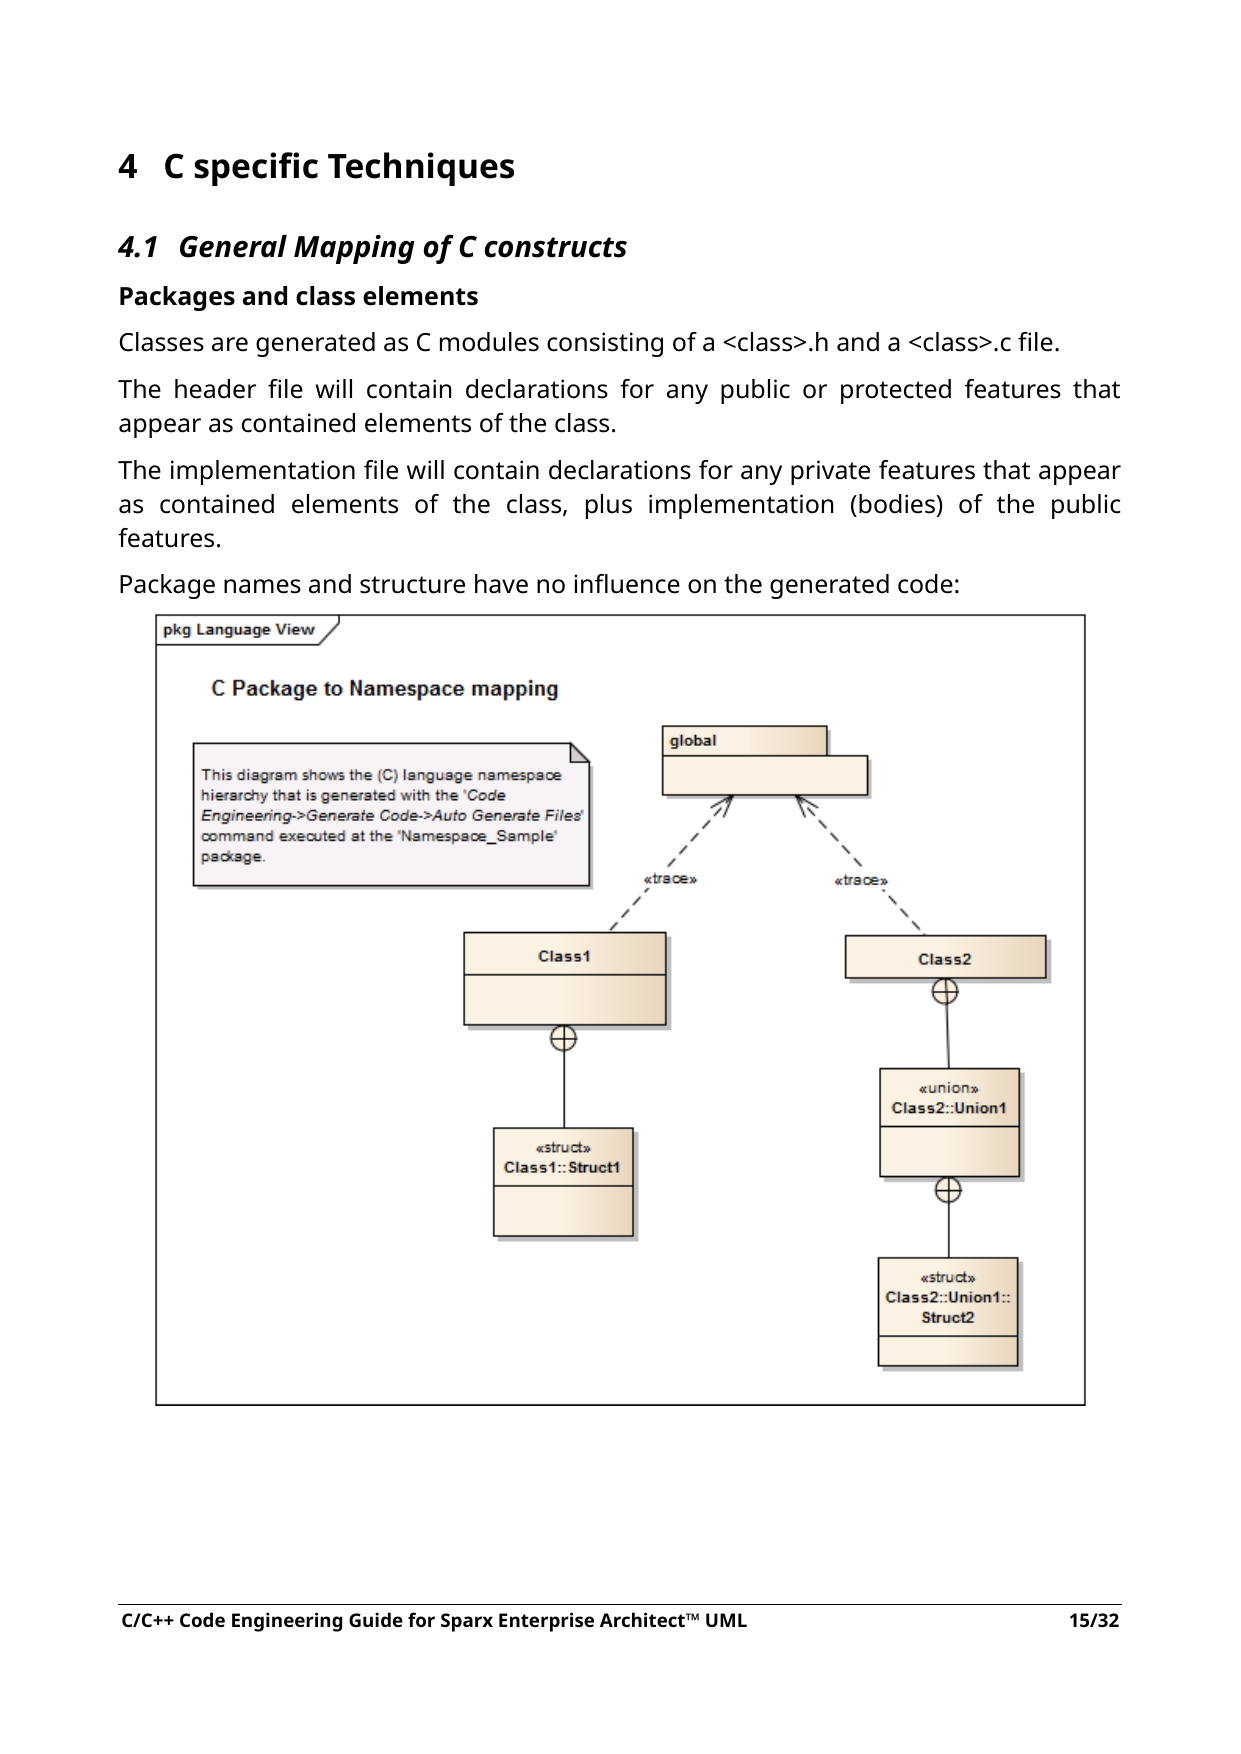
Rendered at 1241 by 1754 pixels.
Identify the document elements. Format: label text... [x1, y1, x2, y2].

text Packages and class elements [118, 278, 1122, 313]
text The implementation file will contain declarations for any private features that appear as contained elements of the class, plus implementation (bodies) of the public features. [118, 452, 1122, 554]
text The header file will contain declarations for any public or protected features that appear as contained elements of the class. [118, 372, 1122, 440]
text Classes are generated as C modules consisting of a <class>.h and a <class>.c file. [118, 325, 1122, 359]
subtitle C specific Techniques [118, 143, 1122, 189]
picture [154, 613, 1086, 1406]
text Package names and structure have no influence on the generated code: [118, 567, 1122, 601]
subtitle General Mapping of C constructs [118, 226, 1122, 266]
